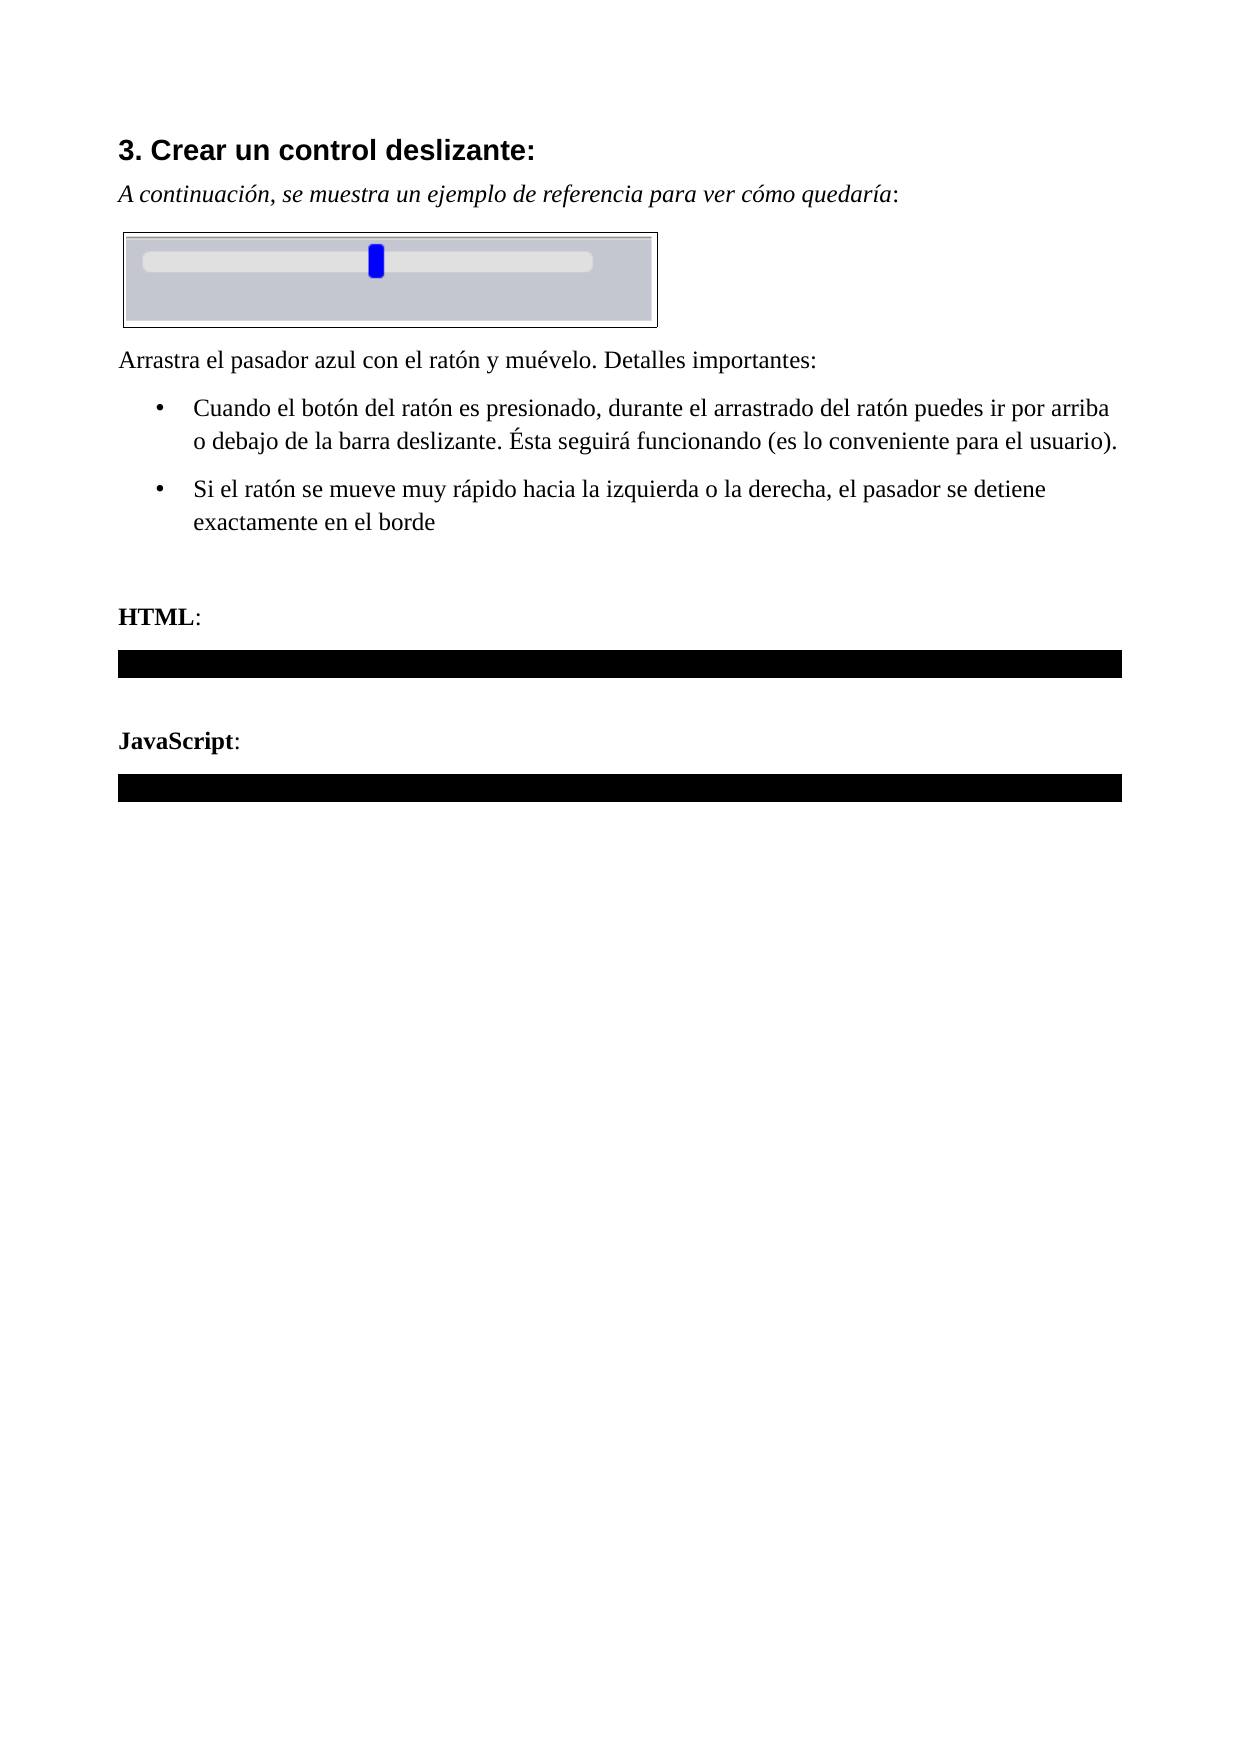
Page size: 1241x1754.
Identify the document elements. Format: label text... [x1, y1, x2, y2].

subtitle 3. Crear un control deslizante: [118, 133, 1122, 166]
text A continuación, se muestra un ejemplo de referencia para ver cómo quedaría: [118, 179, 1122, 207]
text Arrastra el pasador azul con el ratón y muévelo. Detalles importantes: [118, 226, 1122, 374]
text HTML: [118, 602, 1122, 631]
text JavaScript: [118, 726, 1122, 755]
table_header [118, 650, 1122, 678]
table_header [118, 774, 1122, 802]
picture [126, 235, 655, 324]
list Cuando el botón del ratón es presionado, durante el arrastrado del ratón puedes ir por arriba o debajo de la barra deslizante. Ésta seguirá funcionando (es lo conveniente para el usuario). [156, 393, 1122, 455]
list Si el ratón se mueve muy rápido hacia la izquierda o la derecha, el pasador se detiene exactamente en el borde [156, 474, 1122, 536]
